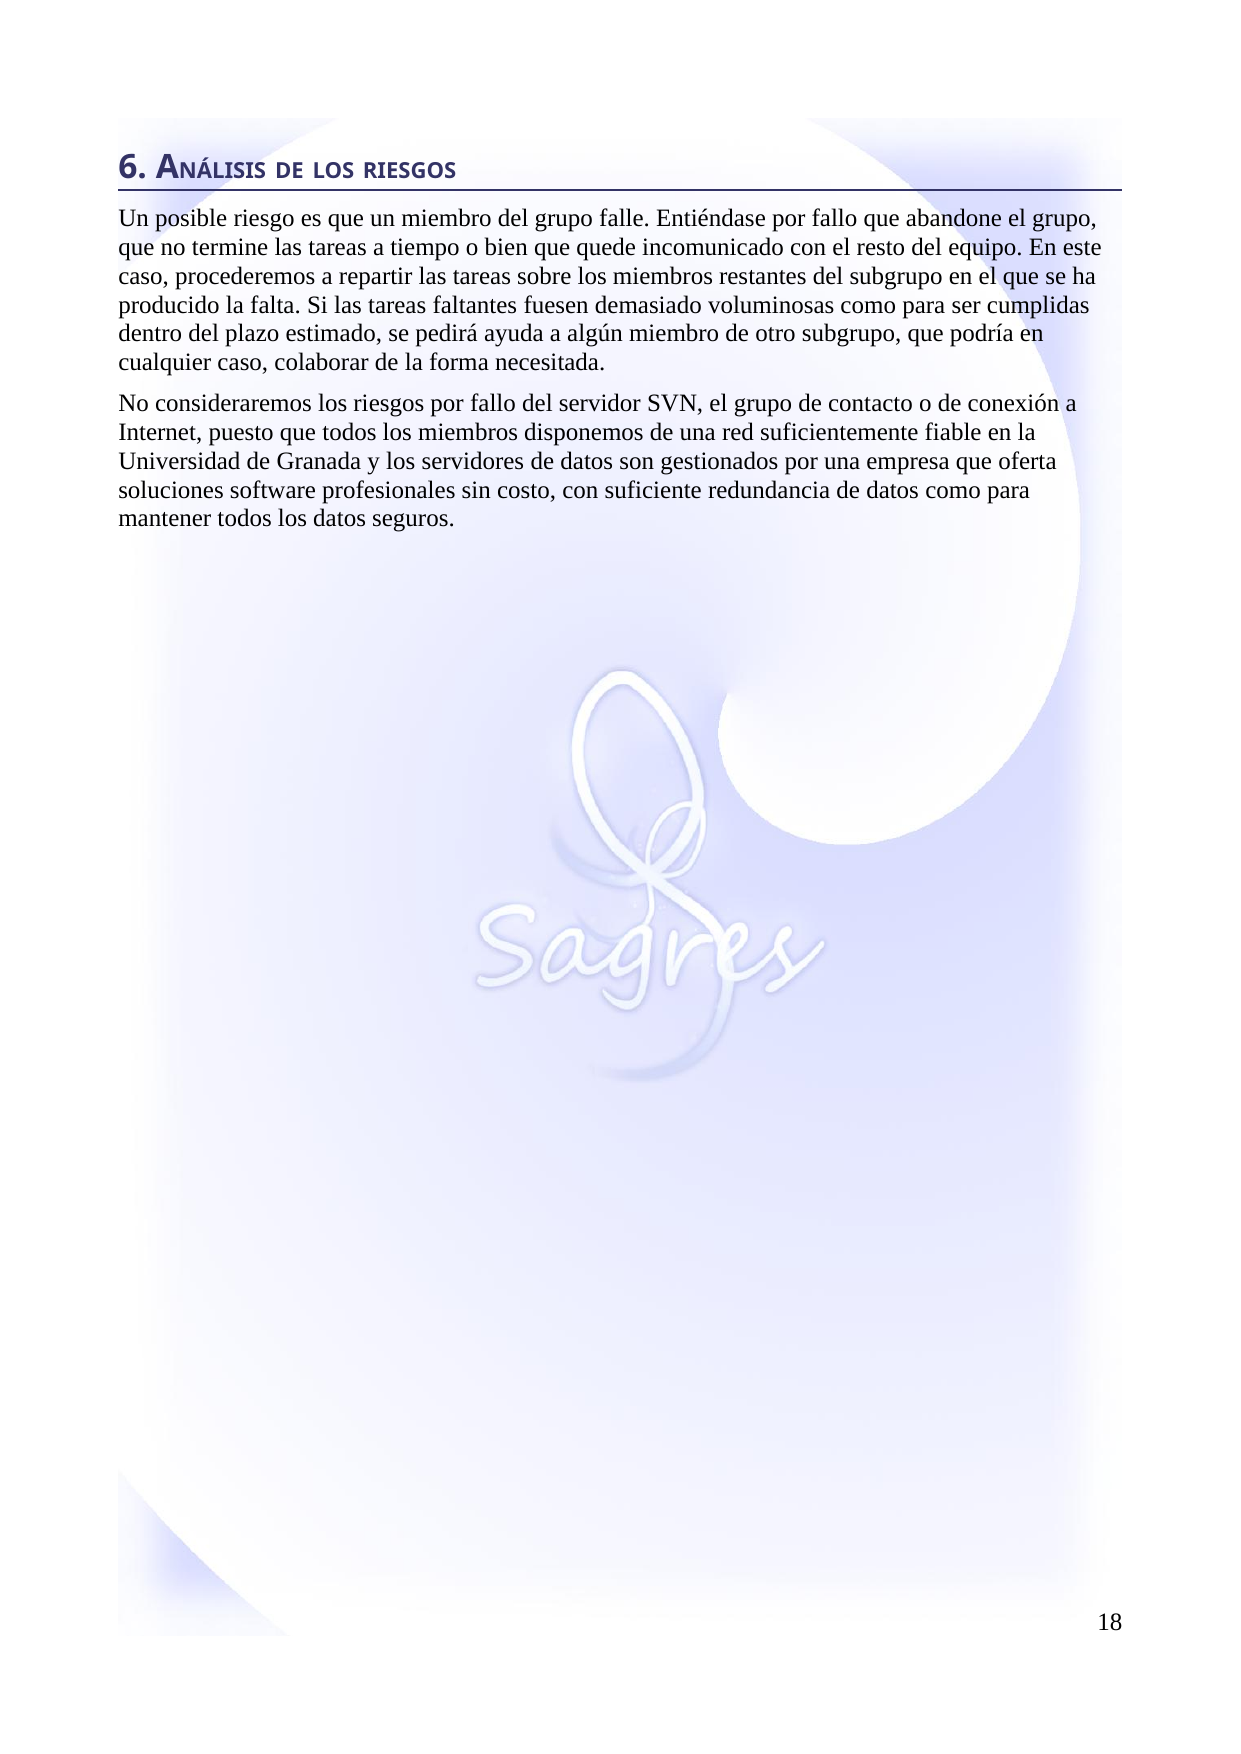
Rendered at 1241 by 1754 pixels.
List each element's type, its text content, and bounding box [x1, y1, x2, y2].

text No consideraremos los riesgos por fallo del servidor SVN, el grupo de contacto o de conexión a Internet, puesto que todos los miembros disponemos de una red suficientemente fiable en la Universidad de Granada y los servidores de datos son gestionados por una empresa que oferta soluciones software profesionales sin costo, con suficiente redundancia de datos como para mantener todos los datos seguros. [118, 388, 1122, 532]
picture [118, 118, 1122, 143]
picture [118, 376, 1122, 388]
text Un posible riesgo es que un miembro del grupo falle. Entiéndase por fallo que abandone el grupo, que no termine las tareas a tiempo o bien que quede incomunicado con el resto del equipo. En este caso, procederemos a repartir las tareas sobre los miembros restantes del subgrupo en el que se ha producido la falta. Si las tareas faltantes fuesen demasiado voluminosas como para ser cumplidas dentro del plazo estimado, se pedirá ayuda a algún miembro de otro subgrupo, que podría en cualquier caso, colaborar de la forma necesitada. [118, 203, 1122, 376]
picture [118, 191, 1122, 203]
subtitle 6. Análisis de los riesgos [118, 143, 1122, 189]
picture [118, 532, 1122, 1636]
